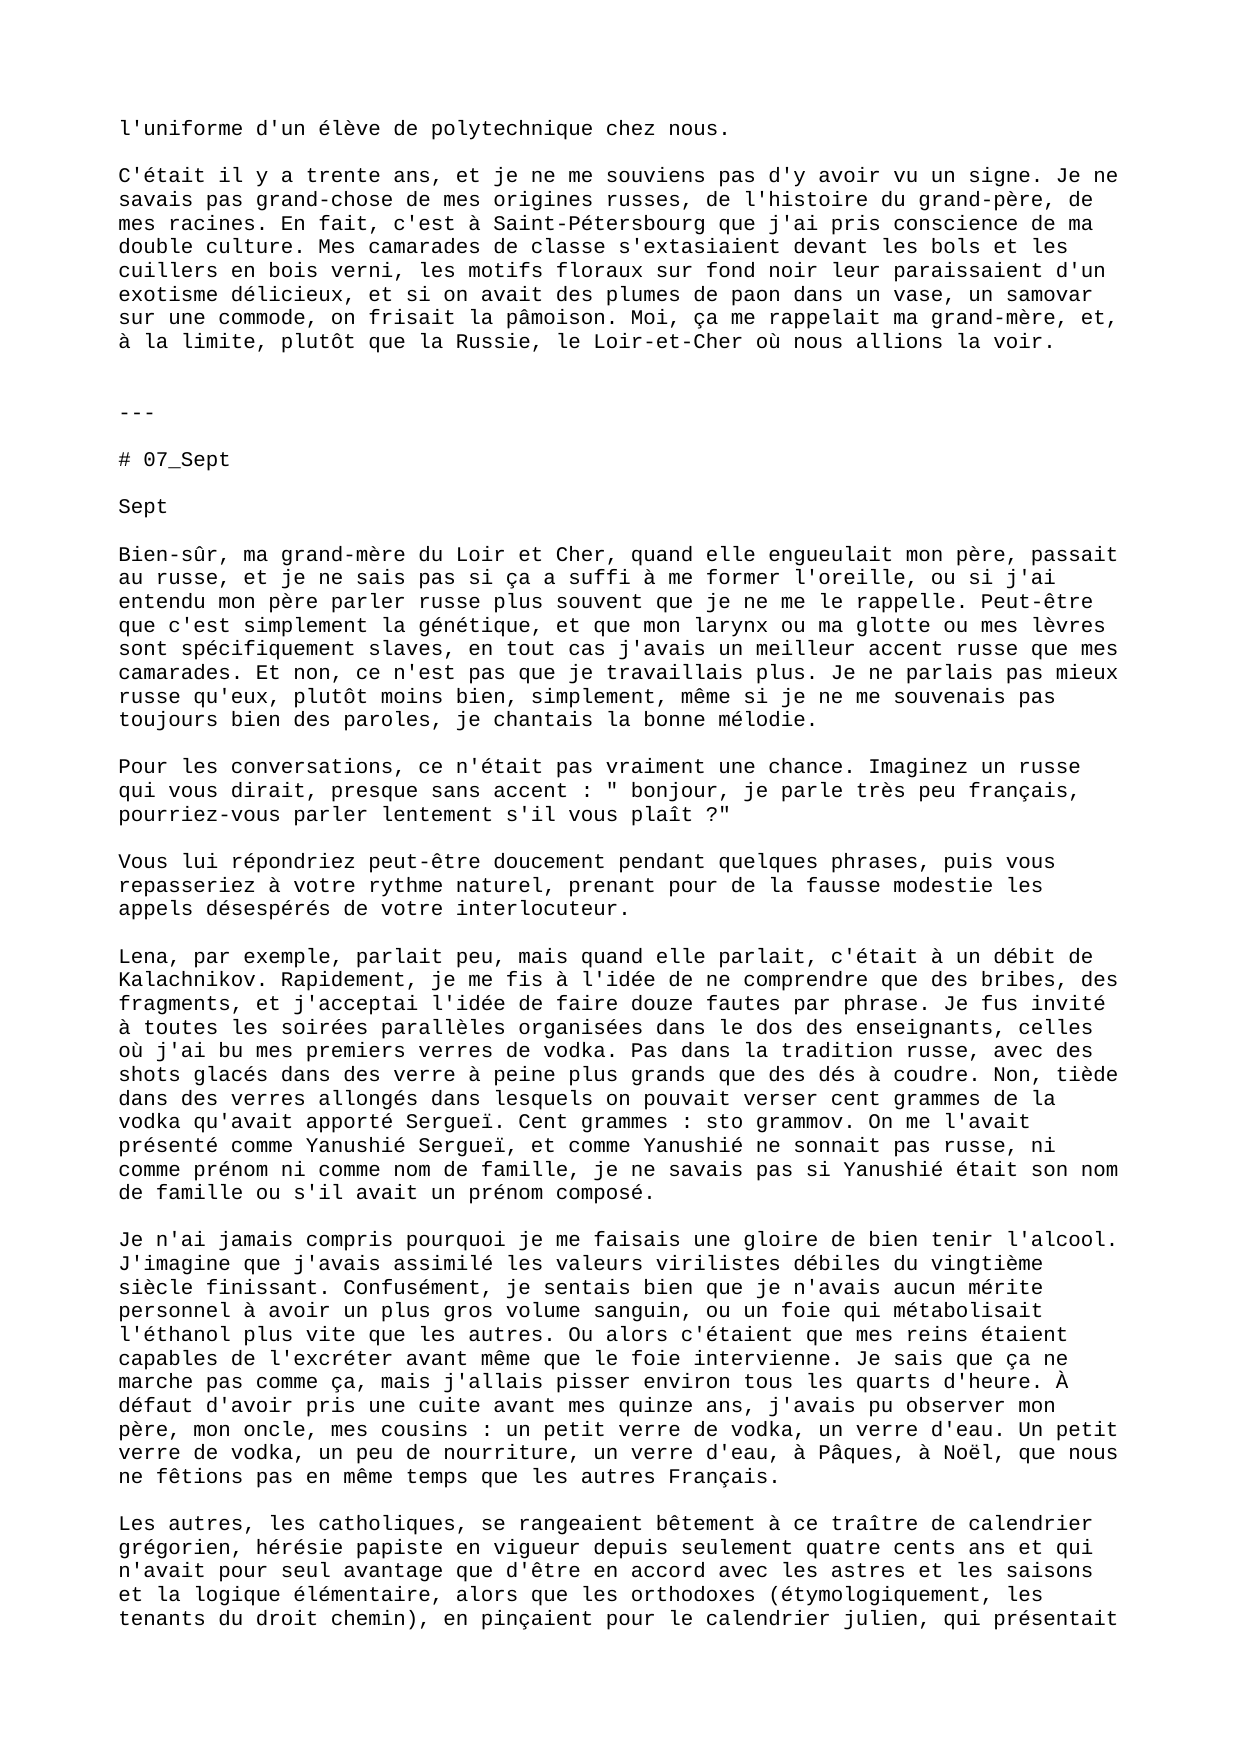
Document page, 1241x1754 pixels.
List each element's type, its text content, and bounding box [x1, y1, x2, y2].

text # 07_Sept [118, 449, 1122, 473]
text C'était il y a trente ans, et je ne me souviens pas d'y avoir vu un signe. Je ne savais pas grand-chose de mes origines russes, de l'histoire du grand-père, de mes racines. En fait, c'est à Saint-Pétersbourg que j'ai pris conscience de ma double culture. Mes camarades de classe s'extasiaient devant les bols et les cuillers en bois verni, les motifs floraux sur fond noir leur paraissaient d'un exotisme délicieux, et si on avait des plumes de paon dans un vase, un samovar sur une commode, on frisait la pâmoison. Moi, ça me rappelait ma grand-mère, et, à la limite, plutôt que la Russie, le Loir-et-Cher où nous allions la voir. [118, 165, 1122, 354]
text Sept [118, 496, 1122, 520]
text Je n'ai jamais compris pourquoi je me faisais une gloire de bien tenir l'alcool. J'imagine que j'avais assimilé les valeurs virilistes débiles du vingtième siècle finissant. Confusément, je sentais bien que je n'avais aucun mérite personnel à avoir un plus gros volume sanguin, ou un foie qui métabolisait l'éthanol plus vite que les autres. Ou alors c'étaient que mes reins étaient capables de l'excréter avant même que le foie intervienne. Je sais que ça ne marche pas comme ça, mais j'allais pisser environ tous les quarts d'heure. À défaut d'avoir pris une cuite avant mes quinze ans, j'avais pu observer mon père, mon oncle, mes cousins : un petit verre de vodka, un verre d'eau. Un petit verre de vodka, un peu de nourriture, un verre d'eau, à Pâques, à Noël, que nous ne fêtions pas en même temps que les autres Français. [118, 1229, 1122, 1489]
text Bien-sûr, ma grand-mère du Loir et Cher, quand elle engueulait mon père, passait au russe, et je ne sais pas si ça a suffi à me former l'oreille, ou si j'ai entendu mon père parler russe plus souvent que je ne me le rappelle. Peut-être que c'est simplement la génétique, et que mon larynx ou ma glotte ou mes lèvres sont spécifiquement slaves, en tout cas j'avais un meilleur accent russe que mes camarades. Et non, ce n'est pas que je travaillais plus. Je ne parlais pas mieux russe qu'eux, plutôt moins bien, simplement, même si je ne me souvenais pas toujours bien des paroles, je chantais la bonne mélodie. [118, 544, 1122, 733]
text Lena, par exemple, parlait peu, mais quand elle parlait, c'était à un débit de Kalachnikov. Rapidement, je me fis à l'idée de ne comprendre que des bribes, des fragments, et j'acceptai l'idée de faire douze fautes par phrase. Je fus invité à toutes les soirées parallèles organisées dans le dos des enseignants, celles où j'ai bu mes premiers verres de vodka. Pas dans la tradition russe, avec des shots glacés dans des verre à peine plus grands que des dés à coudre. Non, tiède dans des verres allongés dans lesquels on pouvait verser cent grammes de la vodka qu'avait apporté Sergueï. Cent grammes : sto grammov. On me l'avait présenté comme Yanushié Sergueï, et comme Yanushié ne sonnait pas russe, ni comme prénom ni comme nom de famille, je ne savais pas si Yanushié était son nom de famille ou s'il avait un prénom composé. [118, 946, 1122, 1206]
text --- [118, 402, 1122, 426]
text l'uniforme d'un élève de polytechnique chez nous. [118, 118, 1122, 142]
text Vous lui répondriez peut-être doucement pendant quelques phrases, puis vous repasseriez à votre rythme naturel, prenant pour de la fausse modestie les appels désespérés de votre interlocuteur. [118, 851, 1122, 922]
text Les autres, les catholiques, se rangeaient bêtement à ce traître de calendrier grégorien, hérésie papiste en vigueur depuis seulement quatre cents ans et qui n'avait pour seul avantage que d'être en accord avec les astres et les saisons et la logique élémentaire, alors que les orthodoxes (étymologiquement, les tenants du droit chemin), en pinçaient pour le calendrier julien, qui présentait [118, 1513, 1122, 1631]
text Pour les conversations, ce n'était pas vraiment une chance. Imaginez un russe qui vous dirait, presque sans accent : " bonjour, je parle très peu français, pourriez-vous parler lentement s'il vous plaît ?" [118, 757, 1122, 827]
